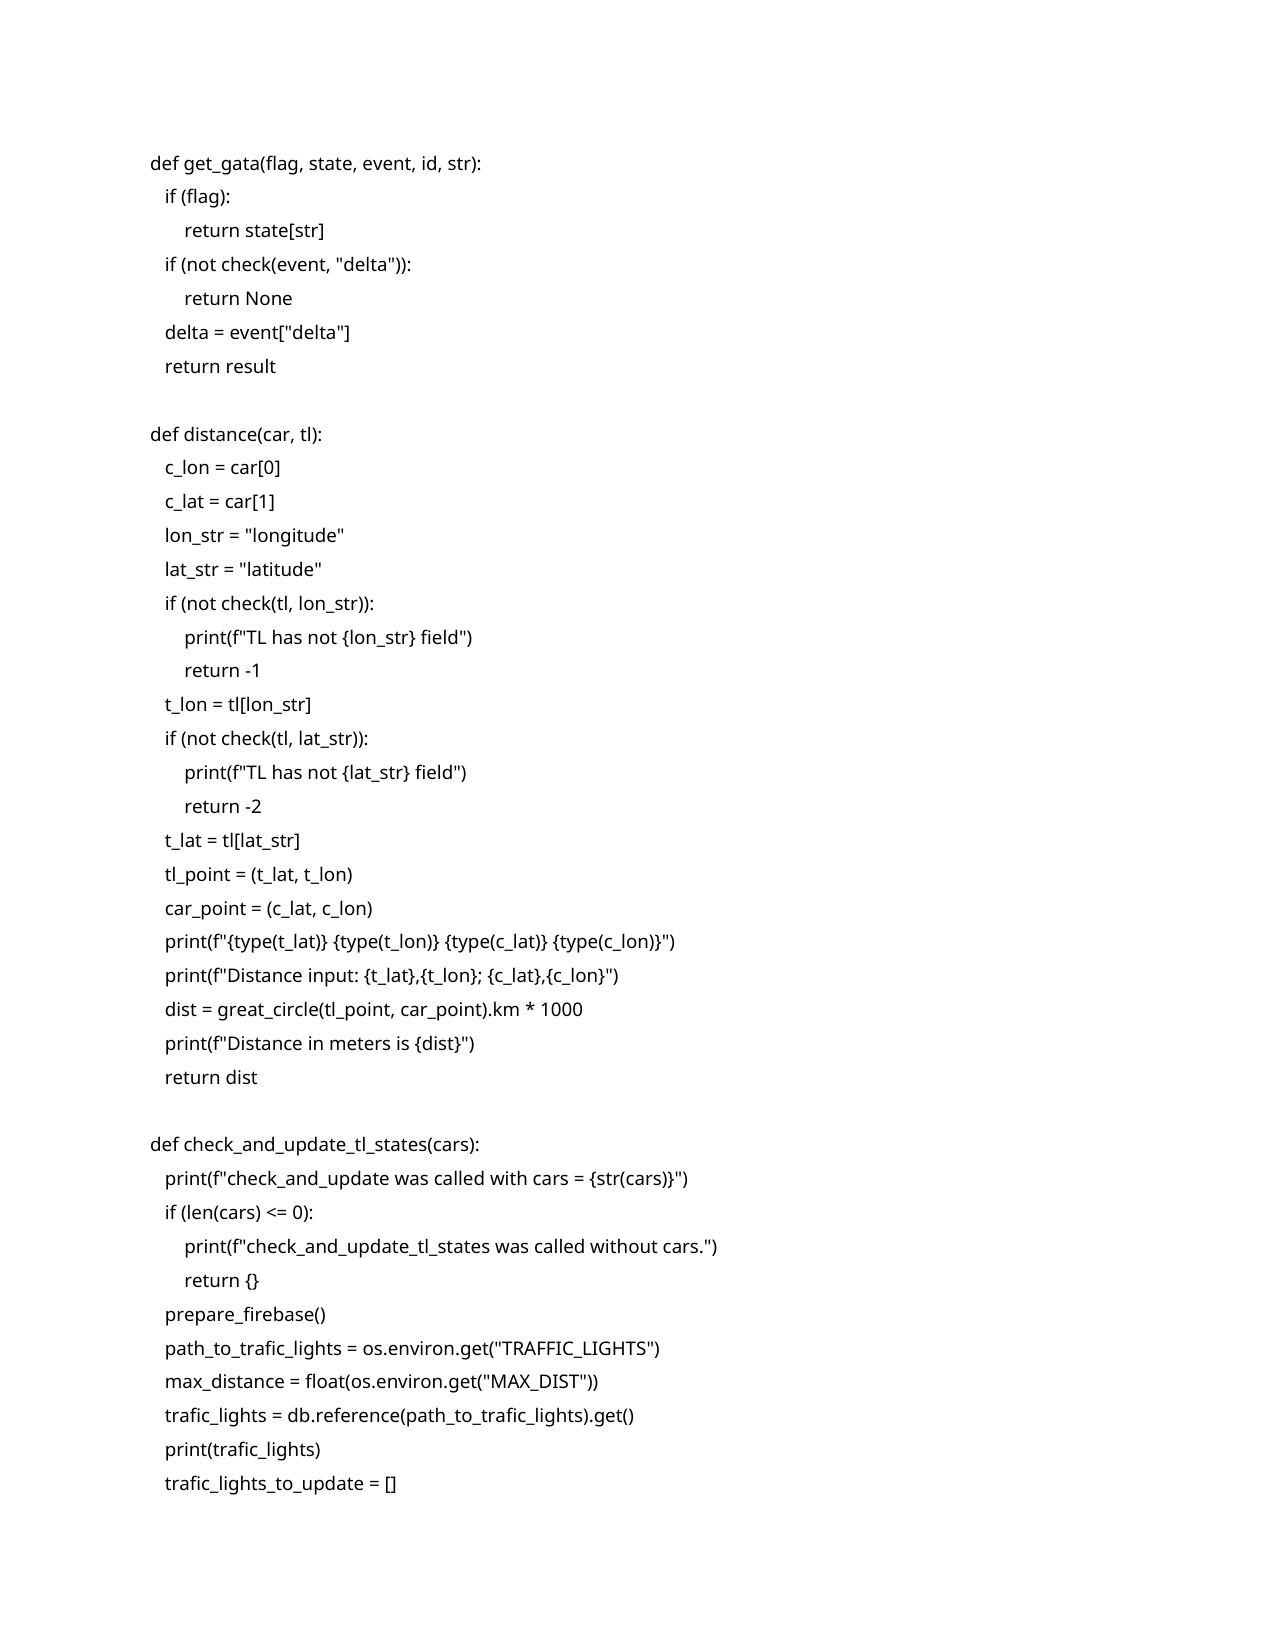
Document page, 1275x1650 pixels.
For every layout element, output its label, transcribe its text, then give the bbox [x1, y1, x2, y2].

text def check_and_update_tl_states(cars): [150, 1132, 1125, 1157]
text print(f"{type(t_lat)} {type(t_lon)} {type(c_lat)} {type(c_lon)}") [150, 929, 1125, 954]
text if (not check(tl, lon_str)): [150, 590, 1125, 616]
text trafic_lights = db.reference(path_to_trafic_lights).get() [150, 1403, 1125, 1428]
text lon_str = "longitude" [150, 522, 1125, 548]
text return result [150, 353, 1125, 379]
text return None [150, 285, 1125, 311]
text tl_point = (t_lat, t_lon) [150, 861, 1125, 886]
text lat_str = "latitude" [150, 556, 1125, 582]
text return {} [150, 1267, 1125, 1293]
text c_lon = car[0] [150, 455, 1125, 480]
text path_to_trafic_lights = os.environ.get("TRAFFIC_LIGHTS") [150, 1335, 1125, 1360]
text dist = great_circle(tl_point, car_point).km * 1000 [150, 996, 1125, 1022]
text if (len(cars) <= 0): [150, 1199, 1125, 1225]
text return state[str] [150, 218, 1125, 243]
text if (not check(tl, lat_str)): [150, 726, 1125, 751]
text max_distance = float(os.environ.get("MAX_DIST")) [150, 1369, 1125, 1394]
text car_point = (c_lat, c_lon) [150, 895, 1125, 920]
text return dist [150, 1064, 1125, 1089]
text def get_gata(flag, state, event, id, str): [150, 150, 1125, 176]
text c_lat = car[1] [150, 488, 1125, 514]
text return -2 [150, 793, 1125, 819]
text if (flag): [150, 184, 1125, 209]
text t_lon = tl[lon_str] [150, 692, 1125, 717]
text print(f"TL has not {lat_str} field") [150, 759, 1125, 785]
text return -1 [150, 658, 1125, 683]
text print(f"TL has not {lon_str} field") [150, 624, 1125, 649]
text print(trafic_lights) [150, 1436, 1125, 1462]
text delta = event["delta"] [150, 319, 1125, 345]
text def distance(car, tl): [150, 421, 1125, 446]
text t_lat = tl[lat_str] [150, 827, 1125, 853]
text trafic_lights_to_update = [] [150, 1470, 1125, 1496]
text print(f"Distance in meters is {dist}") [150, 1030, 1125, 1056]
text print(f"Distance input: {t_lat},{t_lon}; {c_lat},{c_lon}") [150, 962, 1125, 988]
text prepare_firebase() [150, 1301, 1125, 1327]
text print(f"check_and_update_tl_states was called without cars.") [150, 1233, 1125, 1259]
text print(f"check_and_update was called with cars = {str(cars)}") [150, 1166, 1125, 1191]
text if (not check(event, "delta")): [150, 252, 1125, 277]
